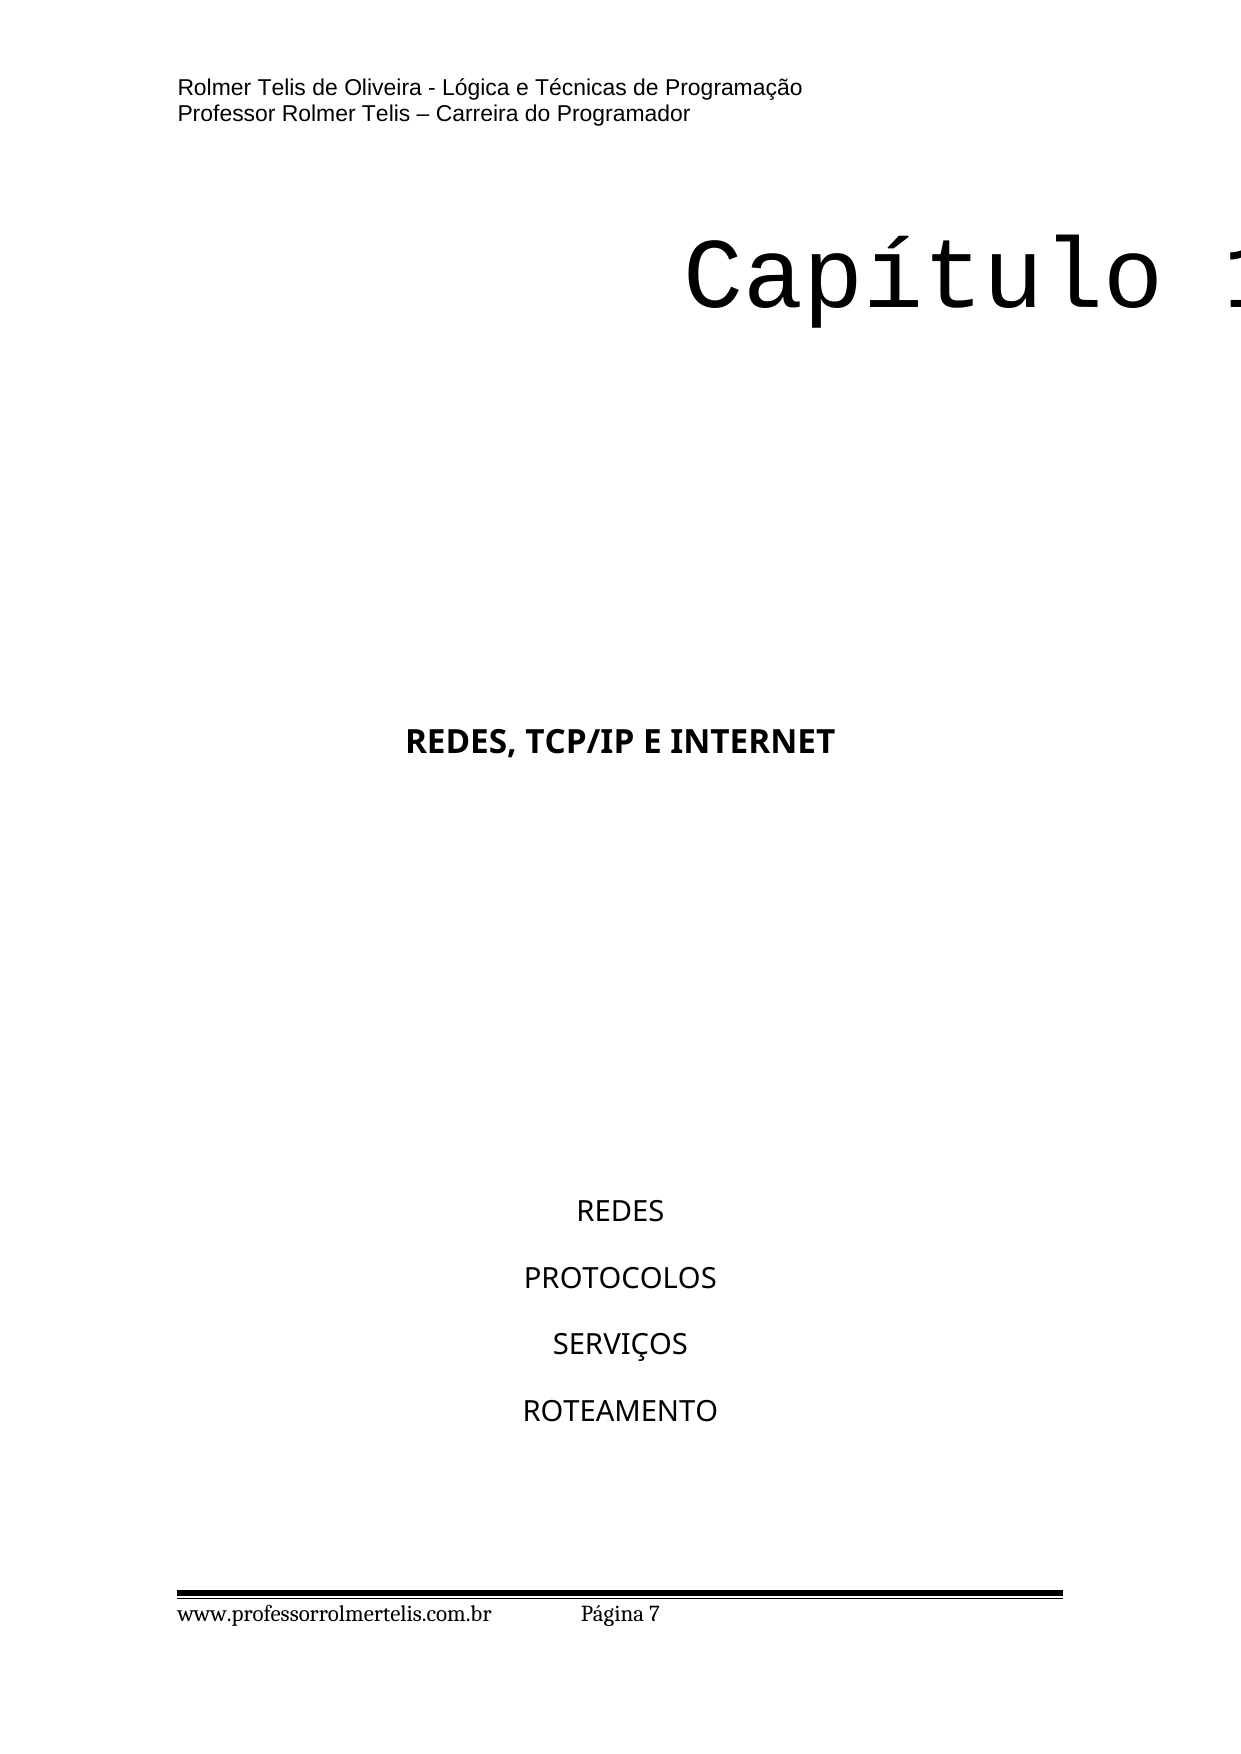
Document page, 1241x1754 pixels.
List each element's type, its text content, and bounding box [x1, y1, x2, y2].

table_header [170, 225, 1070, 697]
table_cell REDES, TCP/IP E INTERNET [170, 697, 1070, 1170]
table_cell REDES PROTOCOLOS SERVIÇOS ROTEAMENTO [170, 1170, 1070, 1554]
